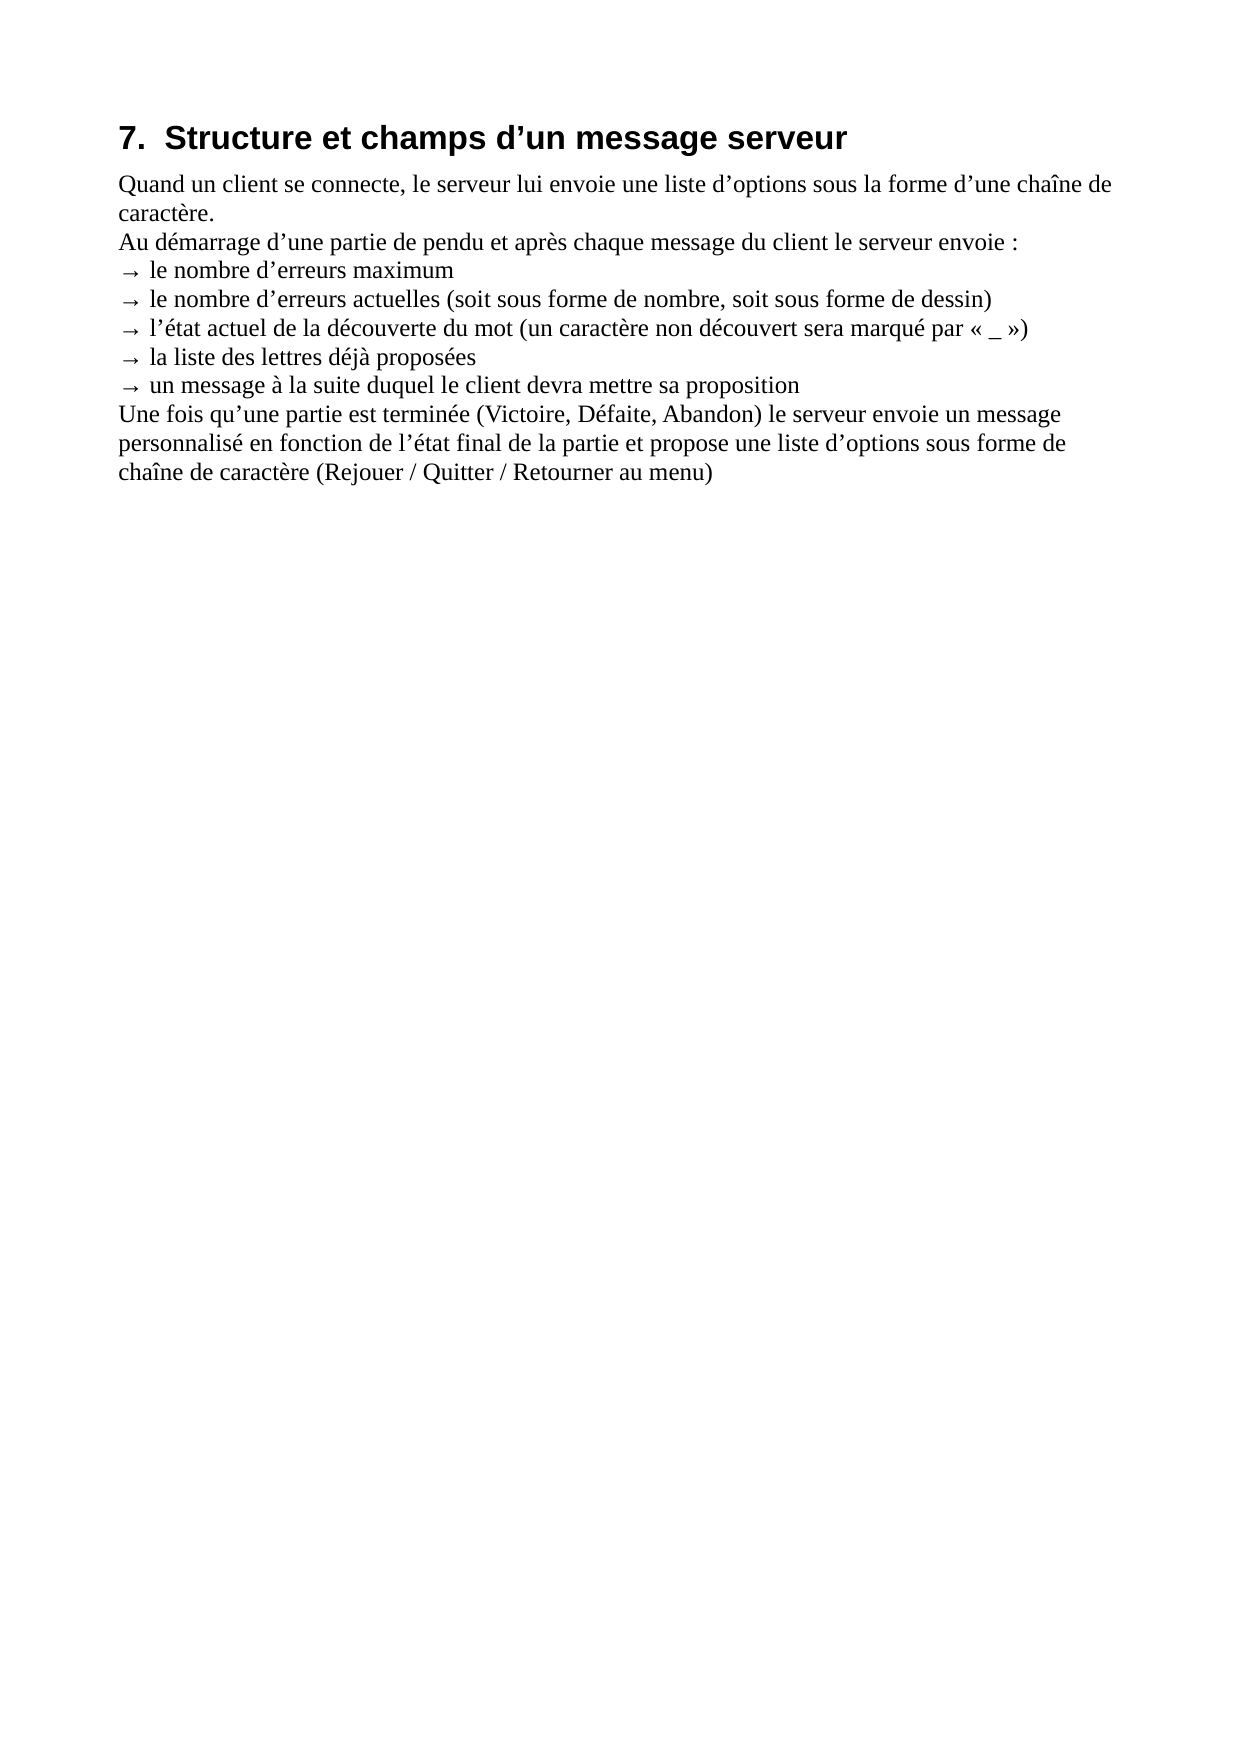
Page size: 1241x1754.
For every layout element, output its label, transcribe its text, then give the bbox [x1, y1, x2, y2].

text → un message à la suite duquel le client devra mettre sa proposition [118, 370, 1122, 399]
text → la liste des lettres déjà proposées [118, 342, 1122, 370]
text → le nombre d’erreurs maximum [118, 255, 1122, 284]
text Une fois qu’une partie est terminée (Victoire, Défaite, Abandon) le serveur envoie un message personnalisé en fonction de l’état final de la partie et propose une liste d’options sous forme de chaîne de caractère (Rejouer / Quitter / Retourner au menu) [118, 399, 1122, 485]
text Au démarrage d’une partie de pendu et après chaque message du client le serveur envoie : [118, 227, 1122, 255]
subtitle 7. Structure et champs d’un message serveur [118, 118, 1122, 157]
text → l’état actuel de la découverte du mot (un caractère non découvert sera marqué par « _ ») [118, 313, 1122, 342]
text Quand un client se connecte, le serveur lui envoie une liste d’options sous la forme d’une chaîne de caractère. [118, 169, 1122, 227]
text → le nombre d’erreurs actuelles (soit sous forme de nombre, soit sous forme de dessin) [118, 284, 1122, 313]
